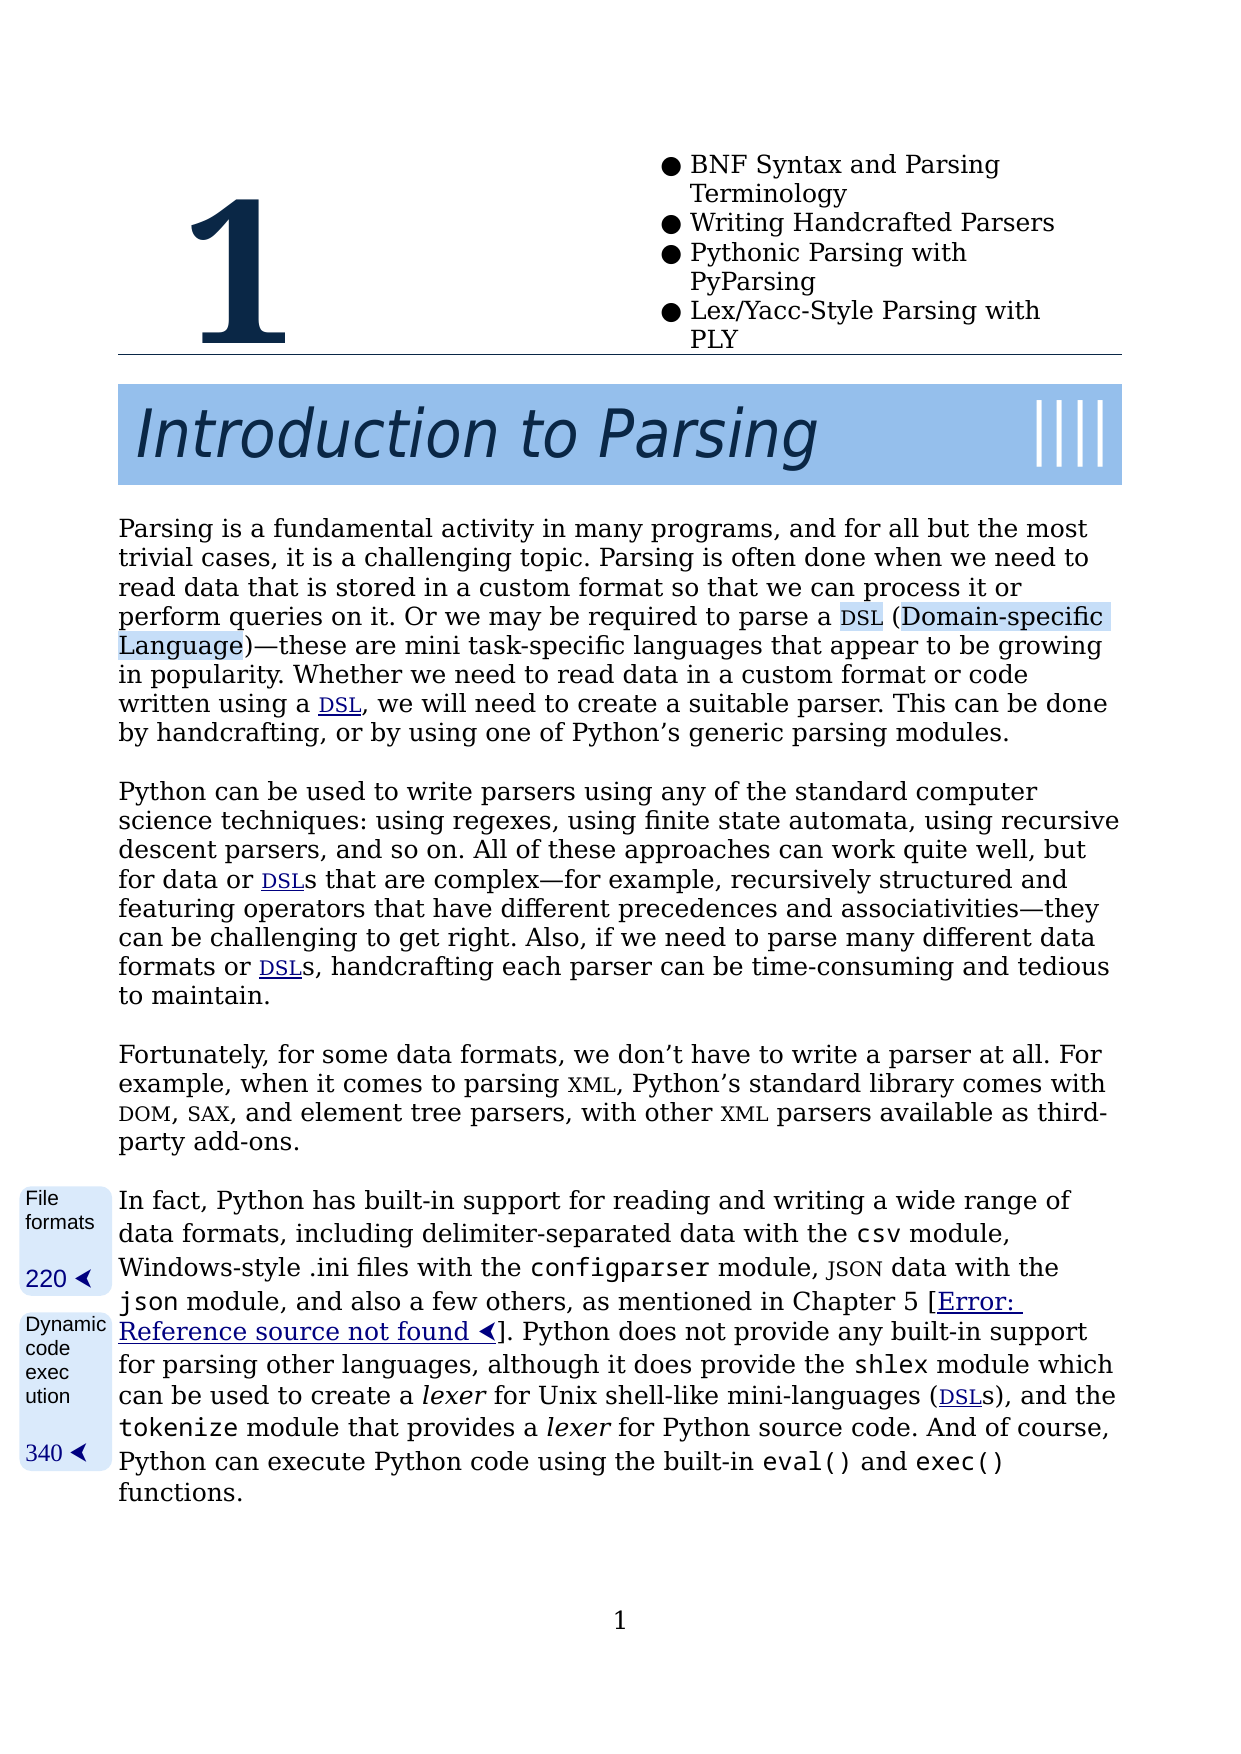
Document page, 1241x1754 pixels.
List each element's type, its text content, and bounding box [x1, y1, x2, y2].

text Fortunately, for some data formats, we don’t have to write a parser at all. For example, when it comes to parsing xml, Python’s standard library comes with dom, sax, and element tree parsers, with other xml parsers available as third-party add-ons. [118, 1040, 1122, 1157]
text Parsing is a fundamental activity in many programs, and for all but the most trivial cases, it is a challenging topic. Parsing is often done when we need to read data that is stored in a custom format so that we can process it or perform queries on it. Or we may be required to parse a dsl (Domain-specific Language)—these are mini task-specific languages that appear to be growing in popularity. Whether we need to read data in a custom format or code written using a dsl, we will need to create a suitable parser. This can be done by handcrafting, or by using one of Python’s generic parsing modules. [118, 514, 1122, 748]
text In fact, Python has built-in support for reading and writing a wide range of data formats, including delimiter-separated data with the csv module, Windows-style .ini files with the configparser module, json data with the json module, and also a few others, as mentioned in Chapter 5 [Error: Reference source not found ⮜]. Python does not provide any built-in support for parsing other languages, although it does provide the shlex module which can be used to create a lexer for Unix shell-like mini-languages (dsls), and the tokenize module that provides a lexer for Python source code. And of course, Python can execute Python code using the built-in eval() and exec() functions. [118, 1186, 1122, 1507]
text Python can be used to write parsers using any of the standard computer science techniques: using regexes, using finite state automata, using recursive descent parsers, and so on. All of these approaches can work quite well, but for data or dsls that are complex—for example, recursively structured and featuring operators that have different precedences and associativities—they can be challenging to get right. Also, if we need to parse many different data formats or dsls, handcrafting each parser can be time-consuming and tedious to maintain. [118, 777, 1122, 1011]
text |||| [1016, 390, 1110, 467]
subtitle Introduction to Parsing [118, 384, 1122, 485]
